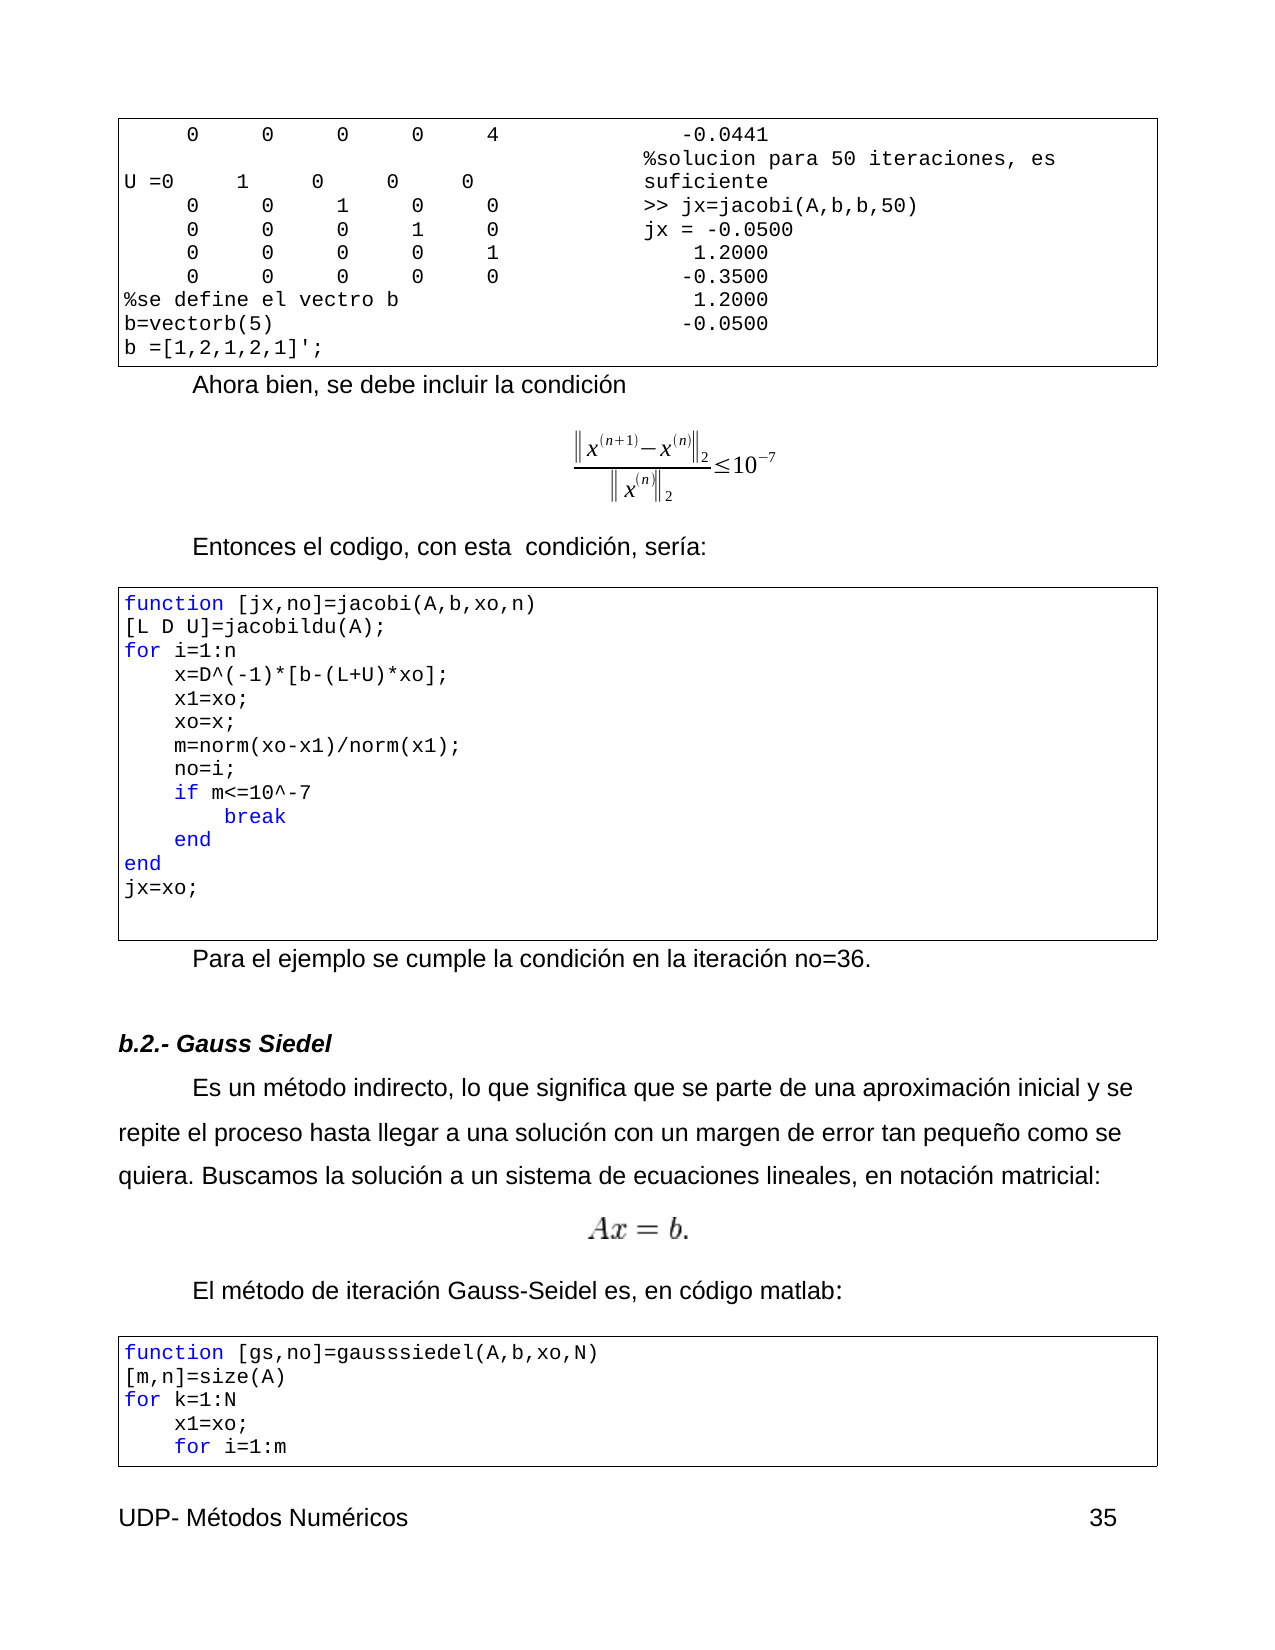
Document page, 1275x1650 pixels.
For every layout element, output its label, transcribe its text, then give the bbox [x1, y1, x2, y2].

table_header -0.0441 %solucion para 50 iteraciones, es suficiente >> jx=jacobi(A,b,b,50) jx = -0.0500 1.2000 -0.3500 1.2000 -0.0500 [638, 119, 1157, 366]
text Ahora bien, se debe incluir la condición [118, 367, 1157, 400]
text Para el ejemplo se cumple la condición en la iteración no=36. [118, 941, 1157, 974]
text Entonces el codigo, con esta condición, sería: [118, 531, 1157, 560]
table_header 0 0 0 0 4 U =0 1 0 0 0 0 0 1 0 0 0 0 0 1 0 0 0 0 0 1 0 0 0 0 0 %se define el vectro b b=vectorb(5) b =[1,2,1,2,1]'; [119, 119, 637, 366]
table_header function [gs,no]=gausssiedel(A,b,xo,N) [m,n]=size(A) for k=1:N x1=xo; for i=1:m [119, 1337, 1157, 1466]
text Es un método indirecto, lo que significa que se parte de una aproximación inicial y se repite el proceso hasta llegar a una solución con un margen de error tan pequeño como se quiera. Buscamos la solución a un sistema de ecuaciones lineales, en notación matricial: [118, 1070, 1157, 1190]
subtitle b.2.- Gauss Siedel [118, 1029, 1157, 1057]
text El método de iteración Gauss-Seidel es, en código matlab: [118, 1273, 1157, 1307]
table_header function [jx,no]=jacobi(A,b,xo,n) [L D U]=jacobildu(A); for i=1:n x=D^(-1)*[b-(L+U)*xo]; x1=xo; xo=x; m=norm(xo-x1)/norm(x1); no=i; if m<=10^-7 break end end jx=xo; [119, 588, 1157, 940]
picture [587, 1217, 688, 1239]
